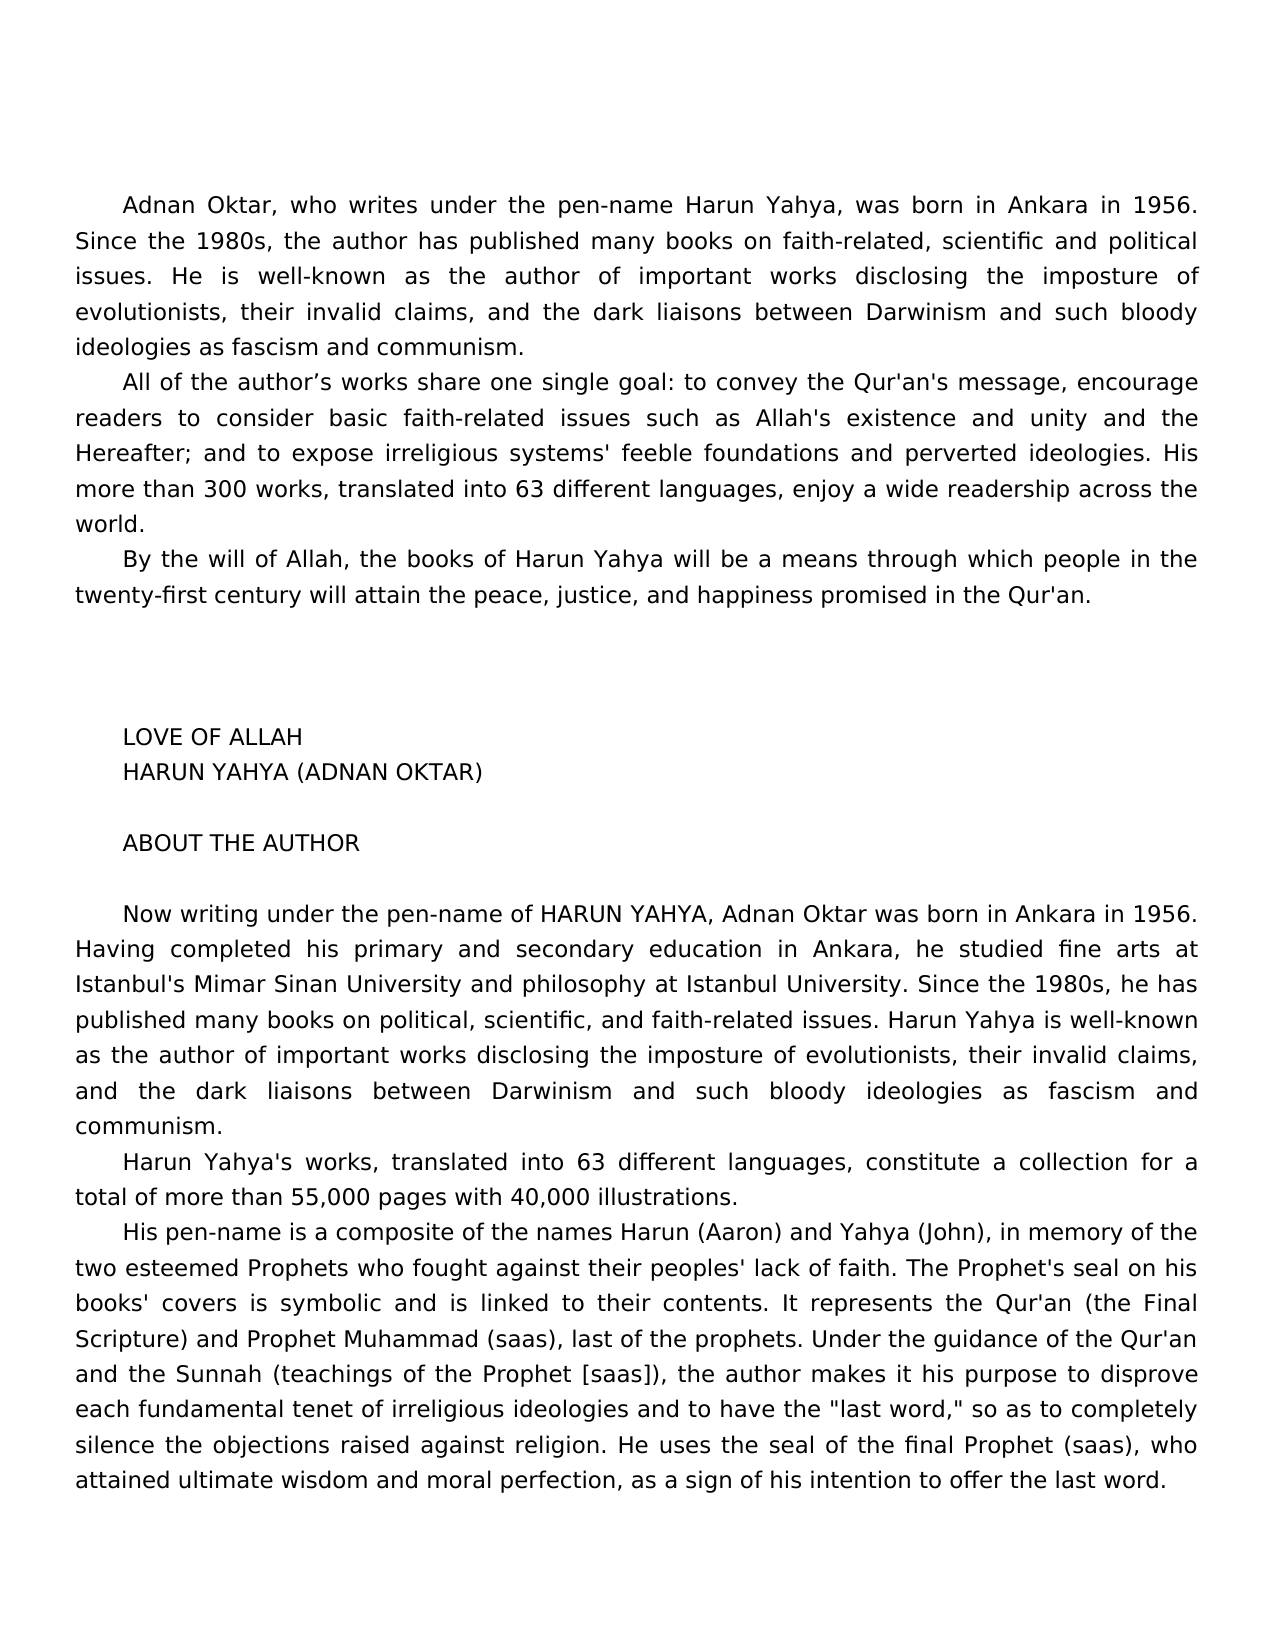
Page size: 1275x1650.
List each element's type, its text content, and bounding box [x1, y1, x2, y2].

text Harun Yahya's works, translated into 63 different languages, constitute a collection for a total of more than 55,000 pages with 40,000 illustrations. [75, 1142, 1200, 1212]
text By the will of Allah, the books of Harun Yahya will be a means through which people in the twenty-first century will attain the peace, justice, and happiness promised in the Qur'an. [75, 539, 1200, 610]
text Now writing under the pen-name of HARUN YAHYA, Adnan Oktar was born in Ankara in 1956. Having completed his primary and secondary education in Ankara, he studied fine arts at Istanbul's Mimar Sinan University and philosophy at Istanbul University. Since the 1980s, he has published many books on political, scientific, and faith-related issues. Harun Yahya is well-known as the author of important works disclosing the imposture of evolutionists, their invalid claims, and the dark liaisons between Darwinism and such bloody ideologies as fascism and communism. [75, 894, 1200, 1142]
text Adnan Oktar, who writes under the pen-name Harun Yahya, was born in Ankara in 1956. Since the 1980s, the author has published many books on faith-related, scientific and political issues. He is well-known as the author of important works disclosing the imposture of evolutionists, their invalid claims, and the dark liaisons between Darwinism and such bloody ideologies as fascism and communism. [75, 185, 1200, 362]
text LOVE OF ALLAH [75, 717, 1200, 752]
text ABOUT THE AUTHOR [75, 823, 1200, 858]
text HARUN YAHYA (ADNAN OKTAR) [75, 752, 1200, 787]
text All of the author’s works share one single goal: to convey the Qur'an's message, encourage readers to consider basic faith-related issues such as Allah's existence and unity and the Hereafter; and to expose irreligious systems' feeble foundations and perverted ideologies. His more than 300 works, translated into 63 different languages, enjoy a wide readership across the world. [75, 362, 1200, 539]
text His pen-name is a composite of the names Harun (Aaron) and Yahya (John), in memory of the two esteemed Prophets who fought against their peoples' lack of faith. The Prophet's seal on his books' covers is symbolic and is linked to their contents. It represents the Qur'an (the Final Scripture) and Prophet Muhammad (saas), last of the prophets. Under the guidance of the Qur'an and the Sunnah (teachings of the Prophet [saas]), the author makes it his purpose to disprove each fundamental tenet of irreligious ideologies and to have the "last word," so as to completely silence the objections raised against religion. He uses the seal of the final Prophet (saas), who attained ultimate wisdom and moral perfection, as a sign of his intention to offer the last word. [75, 1212, 1200, 1496]
